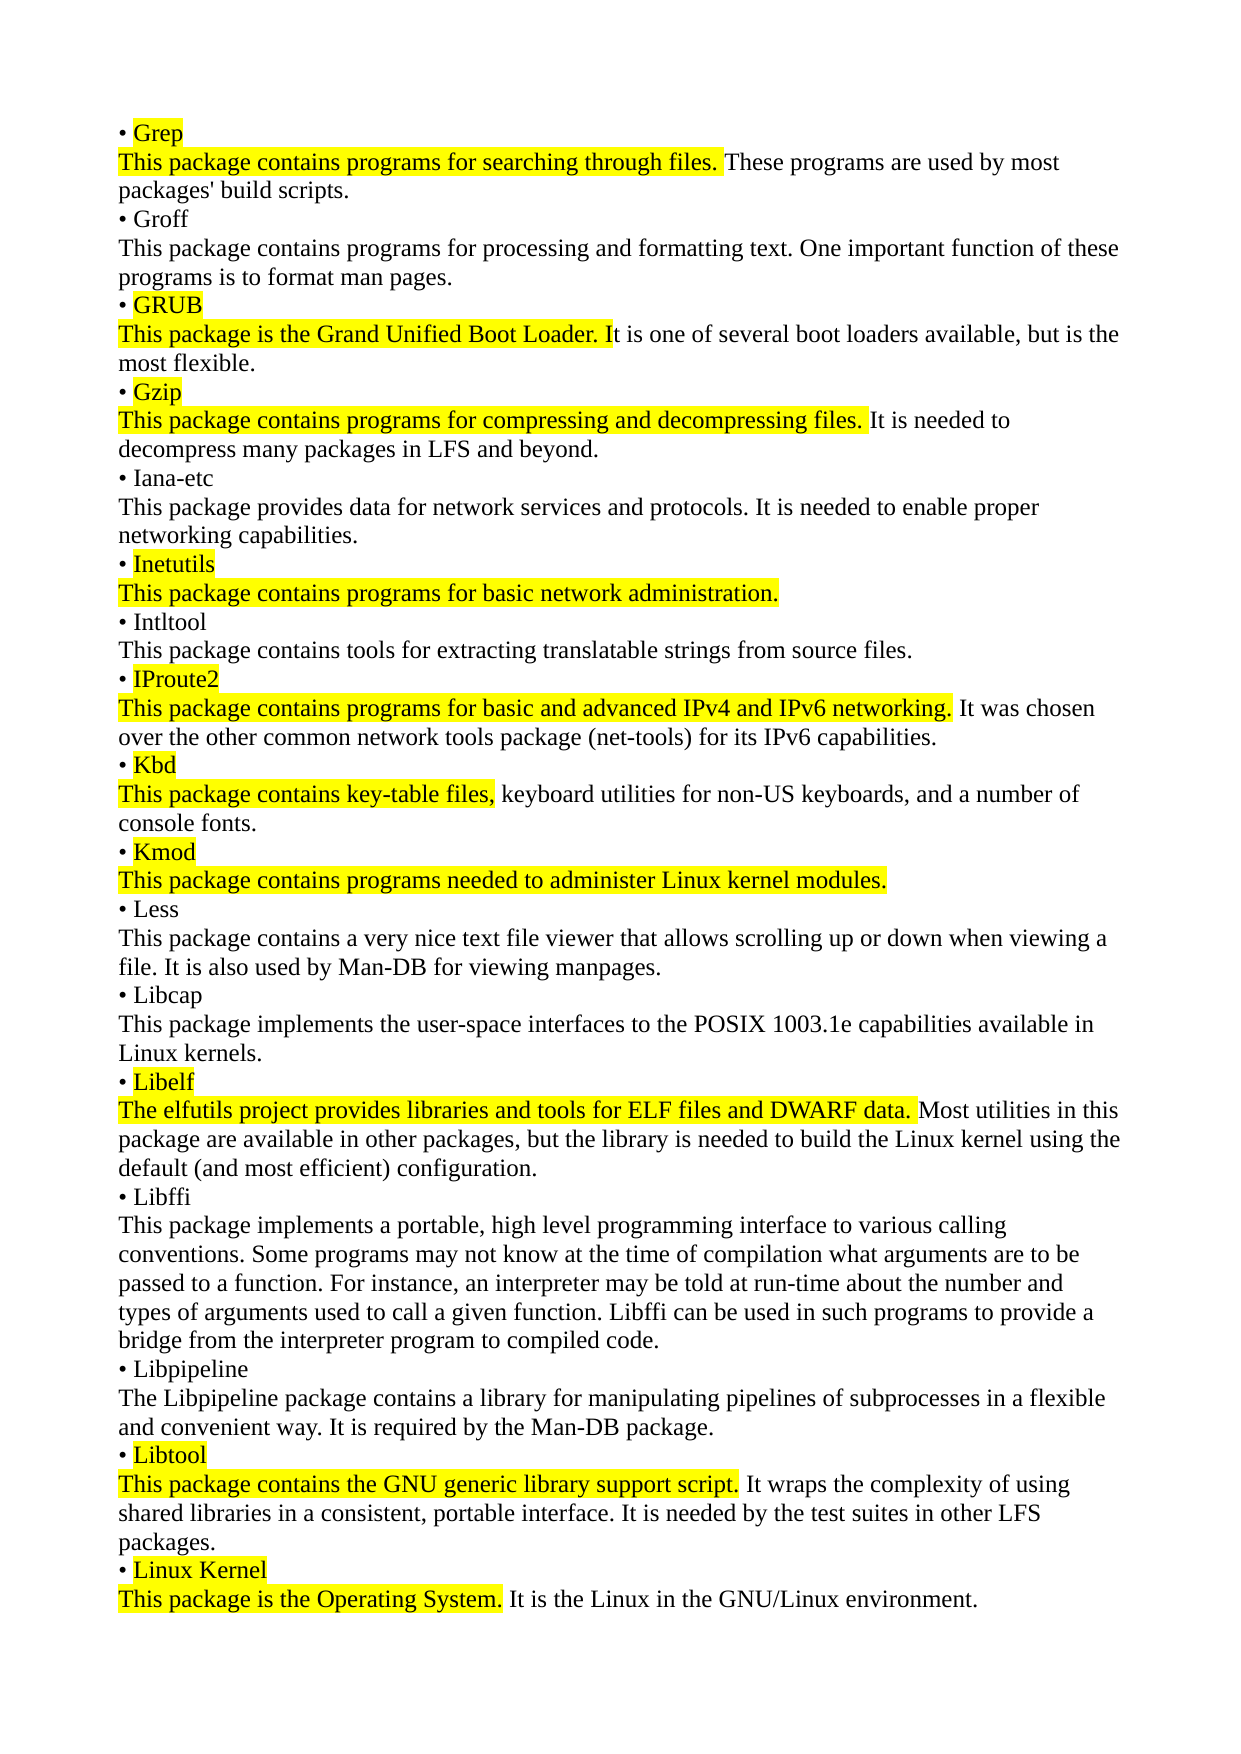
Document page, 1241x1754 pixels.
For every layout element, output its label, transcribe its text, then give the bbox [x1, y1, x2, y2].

text This package contains the GNU generic library support script. It wraps the complexity of using shared libraries in a consistent, portable interface. It is needed by the test suites in other LFS packages. [118, 1469, 1122, 1556]
text This package contains a very nice text file viewer that allows scrolling up or down when viewing a file. It is also used by Man-DB for viewing manpages. [118, 923, 1122, 981]
text The Libpipeline package contains a library for manipulating pipelines of subprocesses in a flexible and convenient way. It is required by the Man-DB package. [118, 1383, 1122, 1441]
text This package contains programs needed to administer Linux kernel modules. [118, 866, 1122, 894]
text • Libcap [118, 981, 1122, 1009]
text • Grep [118, 118, 1122, 147]
text This package contains programs for compressing and decompressing files. It is needed to decompress many packages in LFS and beyond. [118, 406, 1122, 463]
text This package contains programs for processing and formatting text. One important function of these programs is to format man pages. [118, 233, 1122, 291]
text • Libelf [118, 1067, 1122, 1096]
text • Libffi [118, 1182, 1122, 1211]
text • IProute2 [118, 664, 1122, 693]
text • Less [118, 894, 1122, 923]
text • Gzip [118, 377, 1122, 406]
text • Inetutils [118, 549, 1122, 578]
text This package contains programs for searching through files. These programs are used by most packages' build scripts. [118, 147, 1122, 204]
text • Kmod [118, 837, 1122, 866]
text • Linux Kernel [118, 1556, 1122, 1584]
text • Libtool [118, 1441, 1122, 1469]
text • Iana-etc [118, 463, 1122, 492]
text This package is the Grand Unified Boot Loader. It is one of several boot loaders available, but is the most flexible. [118, 319, 1122, 377]
text This package provides data for network services and protocols. It is needed to enable proper networking capabilities. [118, 492, 1122, 549]
text This package contains programs for basic network administration. [118, 578, 1122, 607]
text The elfutils project provides libraries and tools for ELF files and DWARF data. Most utilities in this package are available in other packages, but the library is needed to build the Linux kernel using the default (and most efficient) configuration. [118, 1096, 1122, 1182]
text • Intltool [118, 607, 1122, 636]
text This package contains key-table files, keyboard utilities for non-US keyboards, and a number of console fonts. [118, 779, 1122, 837]
text • Libpipeline [118, 1354, 1122, 1383]
text This package contains programs for basic and advanced IPv4 and IPv6 networking. It was chosen over the other common network tools package (net-tools) for its IPv6 capabilities. [118, 693, 1122, 751]
text This package implements the user-space interfaces to the POSIX 1003.1e capabilities available in Linux kernels. [118, 1009, 1122, 1067]
text This package implements a portable, high level programming interface to various calling conventions. Some programs may not know at the time of compilation what arguments are to be passed to a function. For instance, an interpreter may be told at run-time about the number and types of arguments used to call a given function. Libffi can be used in such programs to provide a bridge from the interpreter program to compiled code. [118, 1211, 1122, 1354]
text This package contains tools for extracting translatable strings from source files. [118, 636, 1122, 664]
text • Groff [118, 204, 1122, 233]
text • Kbd [118, 751, 1122, 779]
text This package is the Operating System. It is the Linux in the GNU/Linux environment. [118, 1584, 1122, 1613]
text • GRUB [118, 291, 1122, 319]
